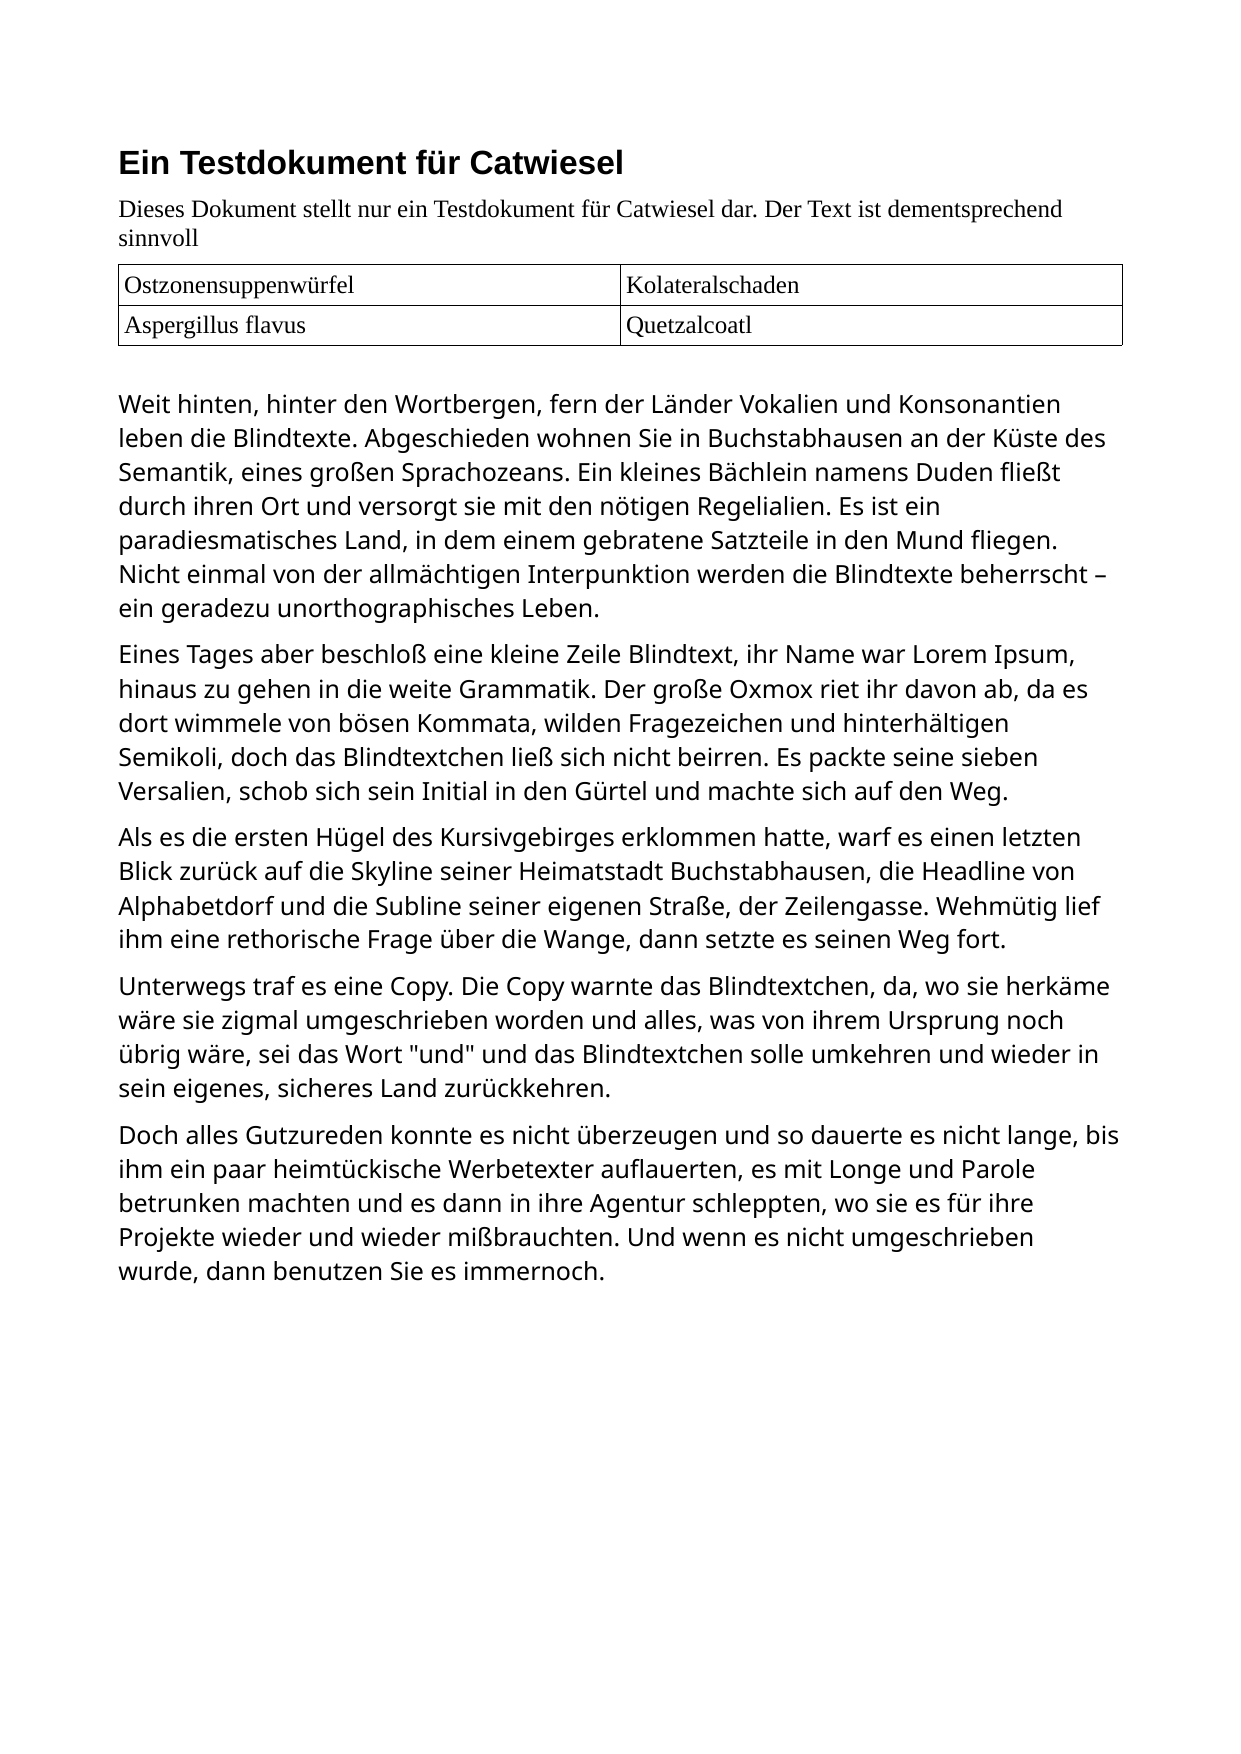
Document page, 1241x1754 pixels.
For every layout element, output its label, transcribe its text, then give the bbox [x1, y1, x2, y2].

table_cell Aspergillus flavus [119, 306, 620, 345]
table_header Kolateralschaden [621, 265, 1122, 304]
table_header Ostzonensuppenwürfel [119, 265, 620, 304]
text Eines Tages aber beschloß eine kleine Zeile Blindtext, ihr Name war Lorem Ipsum, hinaus zu gehen in die weite Grammatik. Der große Oxmox riet ihr davon ab, da es dort wimmele von bösen Kommata, wilden Fragezeichen und hinterhältigen Semikoli, doch das Blindtextchen ließ sich nicht beirren. Es packte seine sieben Versalien, schob sich sein Initial in den Gürtel und machte sich auf den Weg. [118, 637, 1122, 807]
text Als es die ersten Hügel des Kursivgebirges erklommen hatte, warf es einen letzten Blick zurück auf die Skyline seiner Heimatstadt Buchstabhausen, die Headline von Alphabetdorf und die Subline seiner eigenen Straße, der Zeilengasse. Wehmütig lief ihm eine rethorische Frage über die Wange, dann setzte es seinen Weg fort. [118, 820, 1122, 956]
table_cell Quetzalcoatl [621, 306, 1122, 345]
text Weit hinten, hinter den Wortbergen, fern der Länder Vokalien und Konsonantien leben die Blindtexte. Abgeschieden wohnen Sie in Buchstabhausen an der Küste des Semantik, eines großen Sprachozeans. Ein kleines Bächlein namens Duden fließt durch ihren Ort und versorgt sie mit den nötigen Regelialien. Es ist ein paradiesmatisches Land, in dem einem gebratene Satzteile in den Mund fliegen. Nicht einmal von der allmächtigen Interpunktion werden die Blindtexte beherrscht – ein geradezu unorthographisches Leben. [118, 386, 1122, 625]
text Doch alles Gutzureden konnte es nicht überzeugen und so dauerte es nicht lange, bis ihm ein paar heimtückische Werbetexter auflauerten, es mit Longe und Parole betrunken machten und es dann in ihre Agentur schleppten, wo sie es für ihre Projekte wieder und wieder mißbrauchten. Und wenn es nicht umgeschrieben wurde, dann benutzen Sie es immernoch. [118, 1117, 1122, 1288]
text Dieses Dokument stellt nur ein Testdokument für Catwiesel dar. Der Text ist dementsprechend sinnvoll [118, 194, 1122, 252]
subtitle Ein Testdokument für Catwiesel [118, 143, 1122, 182]
text Unterwegs traf es eine Copy. Die Copy warnte das Blindtextchen, da, wo sie herkäme wäre sie zigmal umgeschrieben worden und alles, was von ihrem Ursprung noch übrig wäre, sei das Wort "und" und das Blindtextchen solle umkehren und wieder in sein eigenes, sicheres Land zurückkehren. [118, 969, 1122, 1105]
